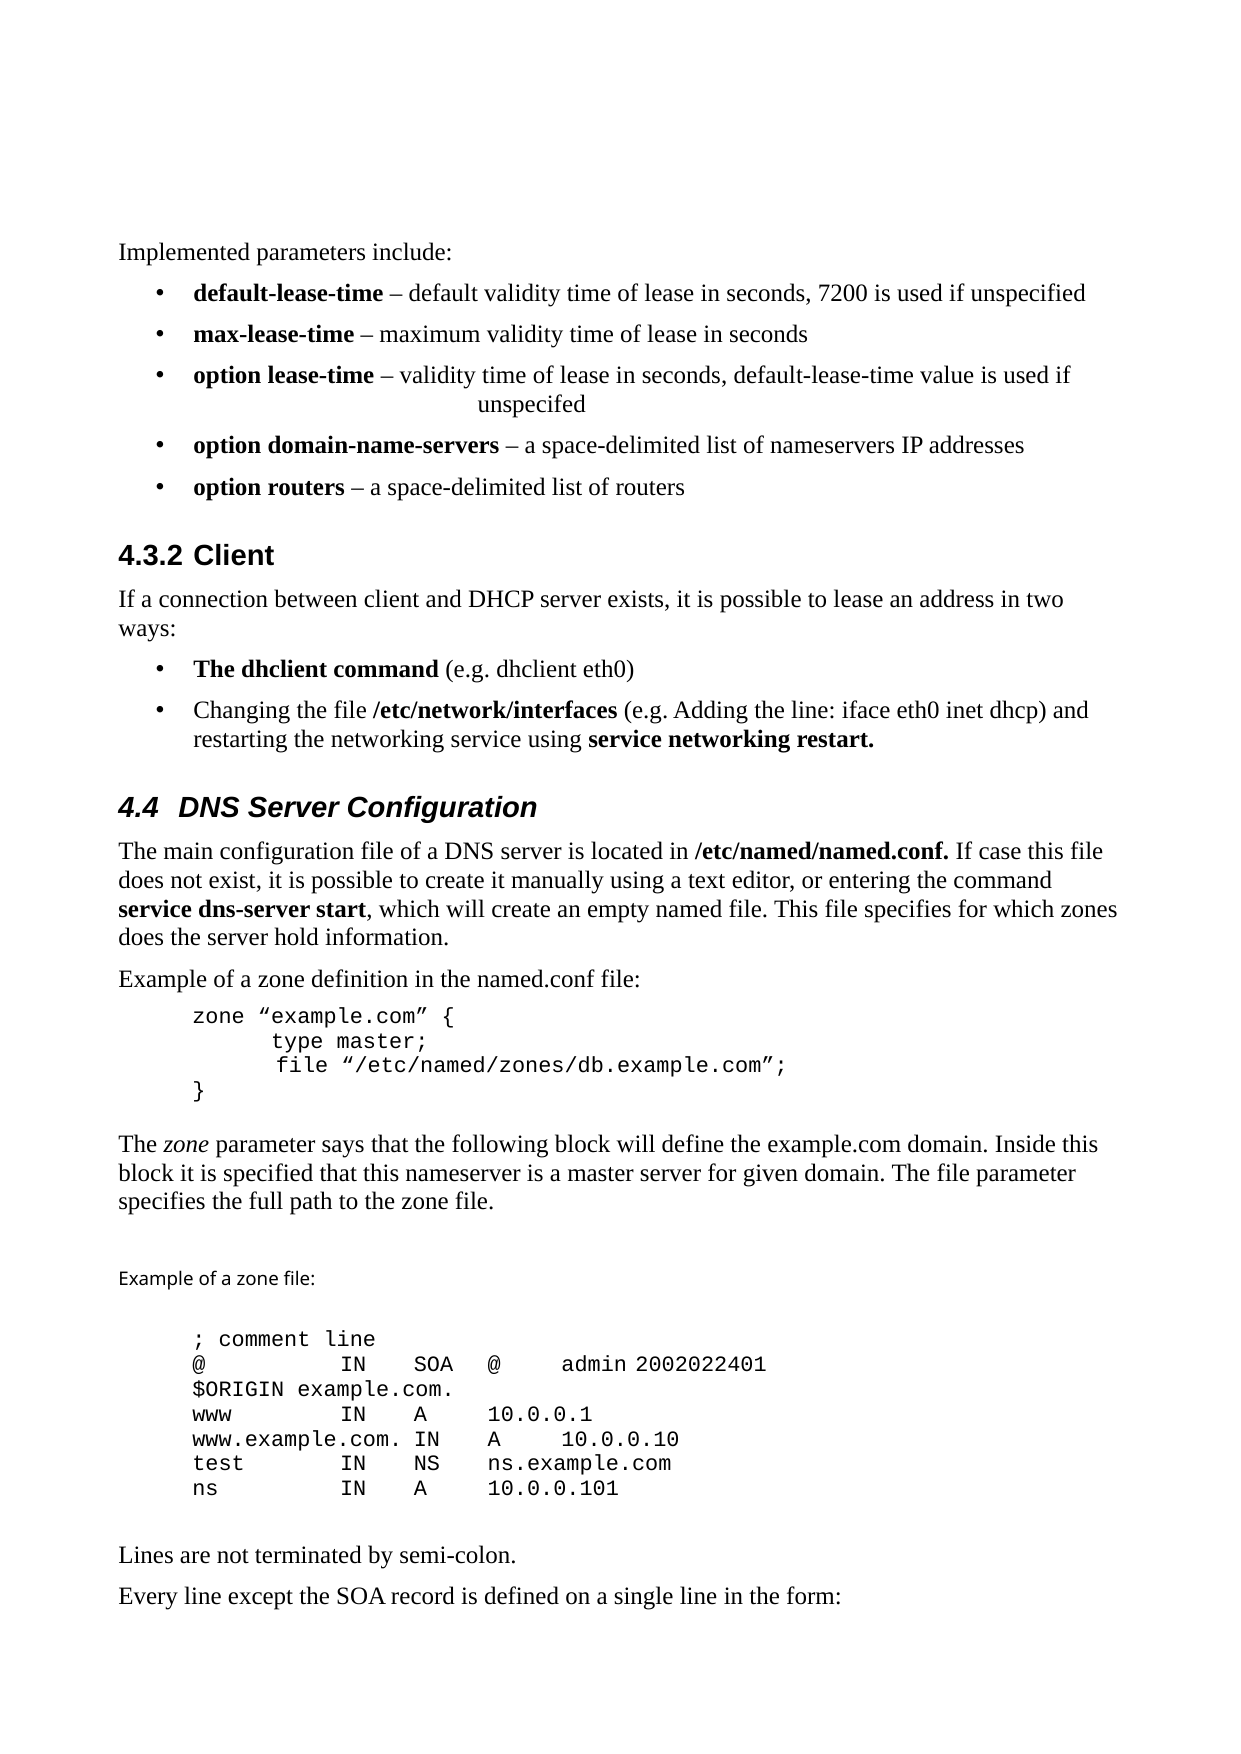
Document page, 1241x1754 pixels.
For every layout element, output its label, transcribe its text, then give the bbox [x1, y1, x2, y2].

list default-lease-time – default validity time of lease in seconds, 7200 is used if unspecified [156, 278, 1122, 307]
text zone “example.com” { [118, 1005, 1122, 1030]
text @ IN SOA @ admin 2002022401 [118, 1353, 1122, 1378]
list The dhclient command (e.g. dhclient eth0) [156, 654, 1122, 683]
list Changing the file /etc/network/interfaces (e.g. Adding the line: iface eth0 inet dhcp) and restarting the networking service using service networking restart. [156, 695, 1122, 753]
text ; comment line [118, 1328, 1122, 1353]
text The main configuration file of a DNS server is located in /etc/named/named.conf. If case this file does not exist, it is possible to create it manually using a text editor, or entering the command service dns-server start, which will create an empty named file. This file specifies for which zones does the server hold information. [118, 836, 1122, 951]
text Example of a zone file: [118, 1266, 1122, 1291]
text Lines are not terminated by semi-colon. [118, 1540, 1122, 1569]
text file “/etc/named/zones/db.example.com”; [118, 1054, 1122, 1079]
list max-lease-time – maximum validity time of lease in seconds [156, 319, 1122, 348]
text $ORIGIN example.com. [118, 1378, 1122, 1403]
text test IN NS ns.example.com [118, 1452, 1122, 1477]
text type master; [118, 1030, 1122, 1054]
text If a connection between client and DHCP server exists, it is possible to lease an address in two ways: [118, 584, 1122, 641]
text www IN A 10.0.0.1 [118, 1403, 1122, 1428]
list option domain-name-servers – a space-delimited list of nameservers IP addresses [156, 430, 1122, 459]
list option lease-time – validity time of lease in seconds, default-lease-time value is used if unspecifed [156, 360, 1122, 418]
text } [118, 1079, 1122, 1104]
text www.example.com. IN A 10.0.0.10 [118, 1428, 1122, 1452]
list option routers – a space-delimited list of routers [156, 472, 1122, 500]
text Example of a zone definition in the named.conf file: [118, 964, 1122, 992]
text Implemented parameters include: [118, 237, 1122, 265]
subtitle DNS Server Configuration [118, 790, 1122, 824]
text The zone parameter says that the following block will define the example.com domain. Inside this block it is specified that this nameserver is a master server for given domain. The file parameter specifies the full path to the zone file. [118, 1129, 1122, 1215]
subtitle Client [118, 538, 1122, 571]
text ns IN A 10.0.0.101 [118, 1477, 1122, 1502]
text Every line except the SOA record is defined on a single line in the form: [118, 1581, 1122, 1610]
